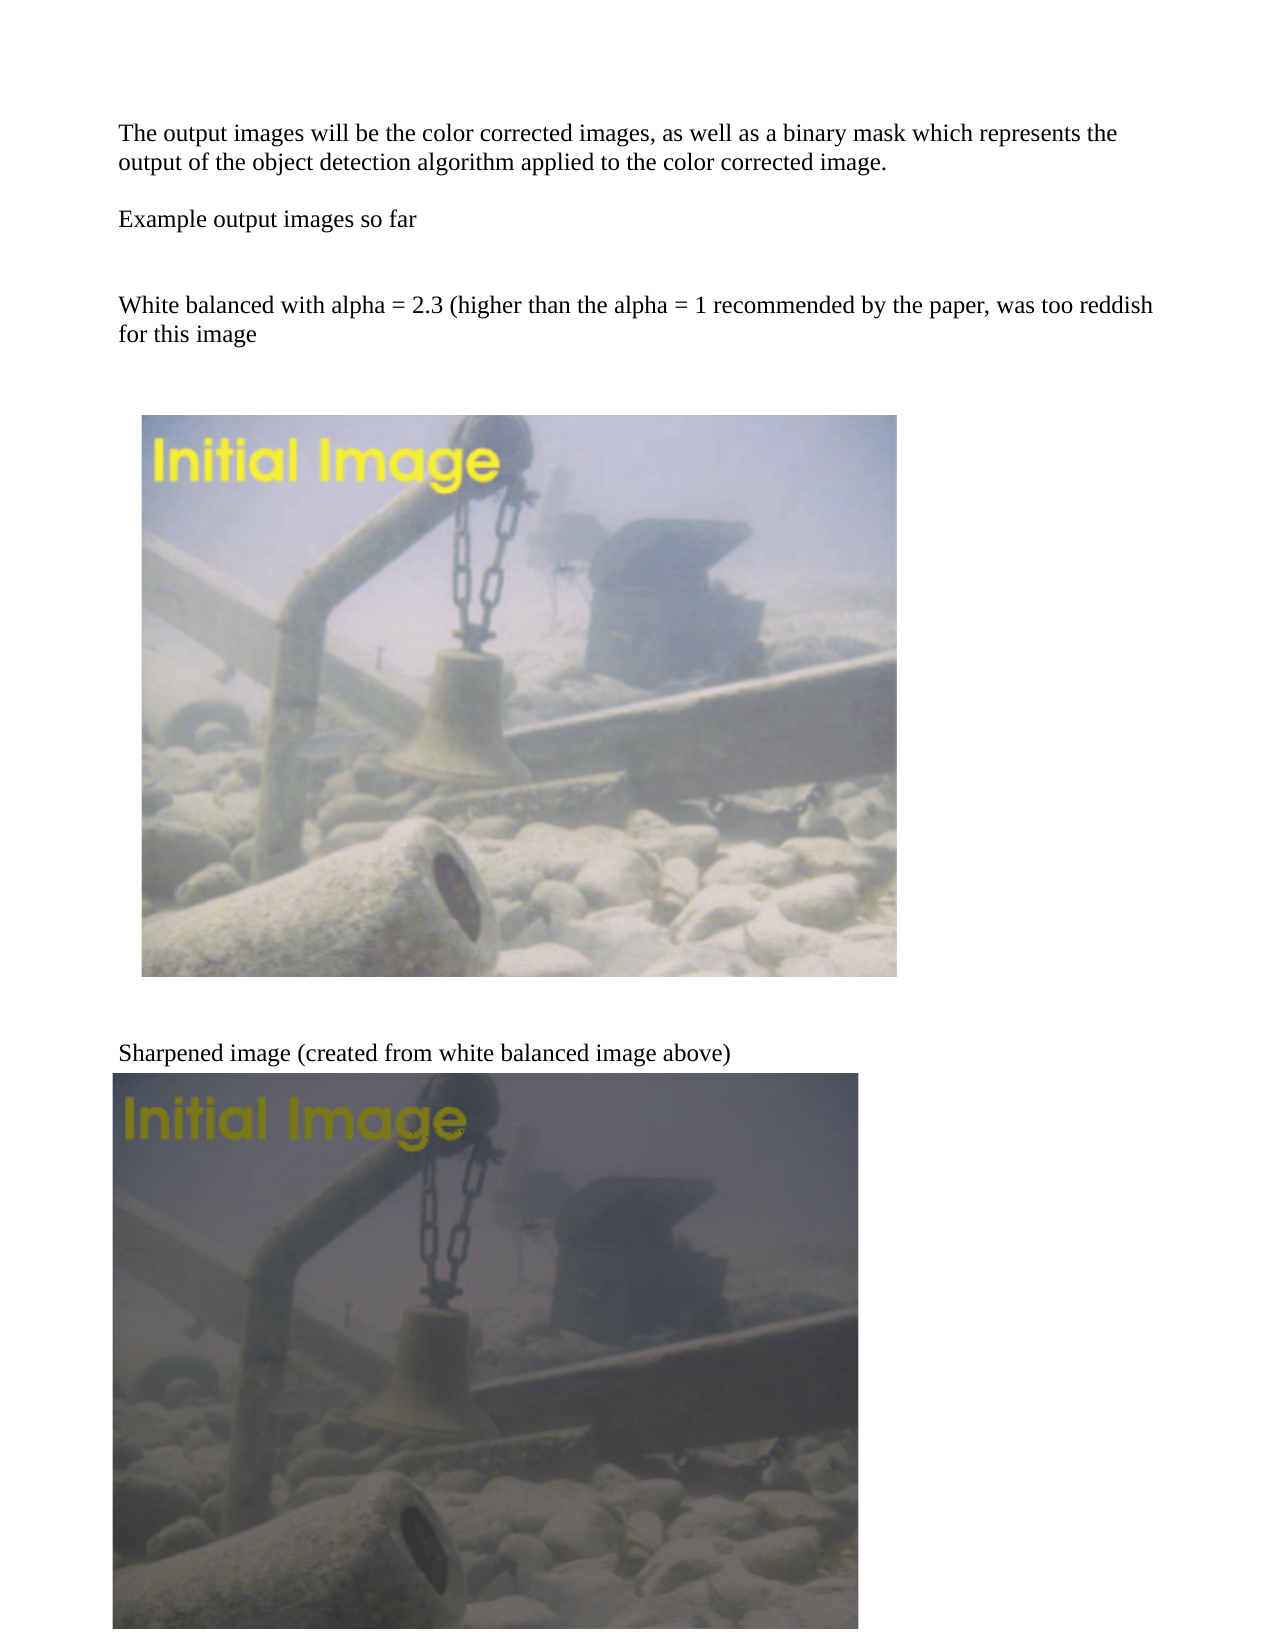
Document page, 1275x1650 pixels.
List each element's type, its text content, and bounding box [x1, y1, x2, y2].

picture [141, 415, 897, 977]
text The output images will be the color corrected images, as well as a binary mask which represents the output of the object detection algorithm applied to the color corrected image. [118, 118, 1157, 176]
text Sharpened image (created from white balanced image above) [118, 1038, 1157, 1067]
text Example output images so far [118, 204, 1157, 233]
picture [112, 1073, 859, 1629]
text White balanced with alpha = 2.3 (higher than the alpha = 1 recommended by the paper, was too reddish for this image [118, 291, 1157, 348]
